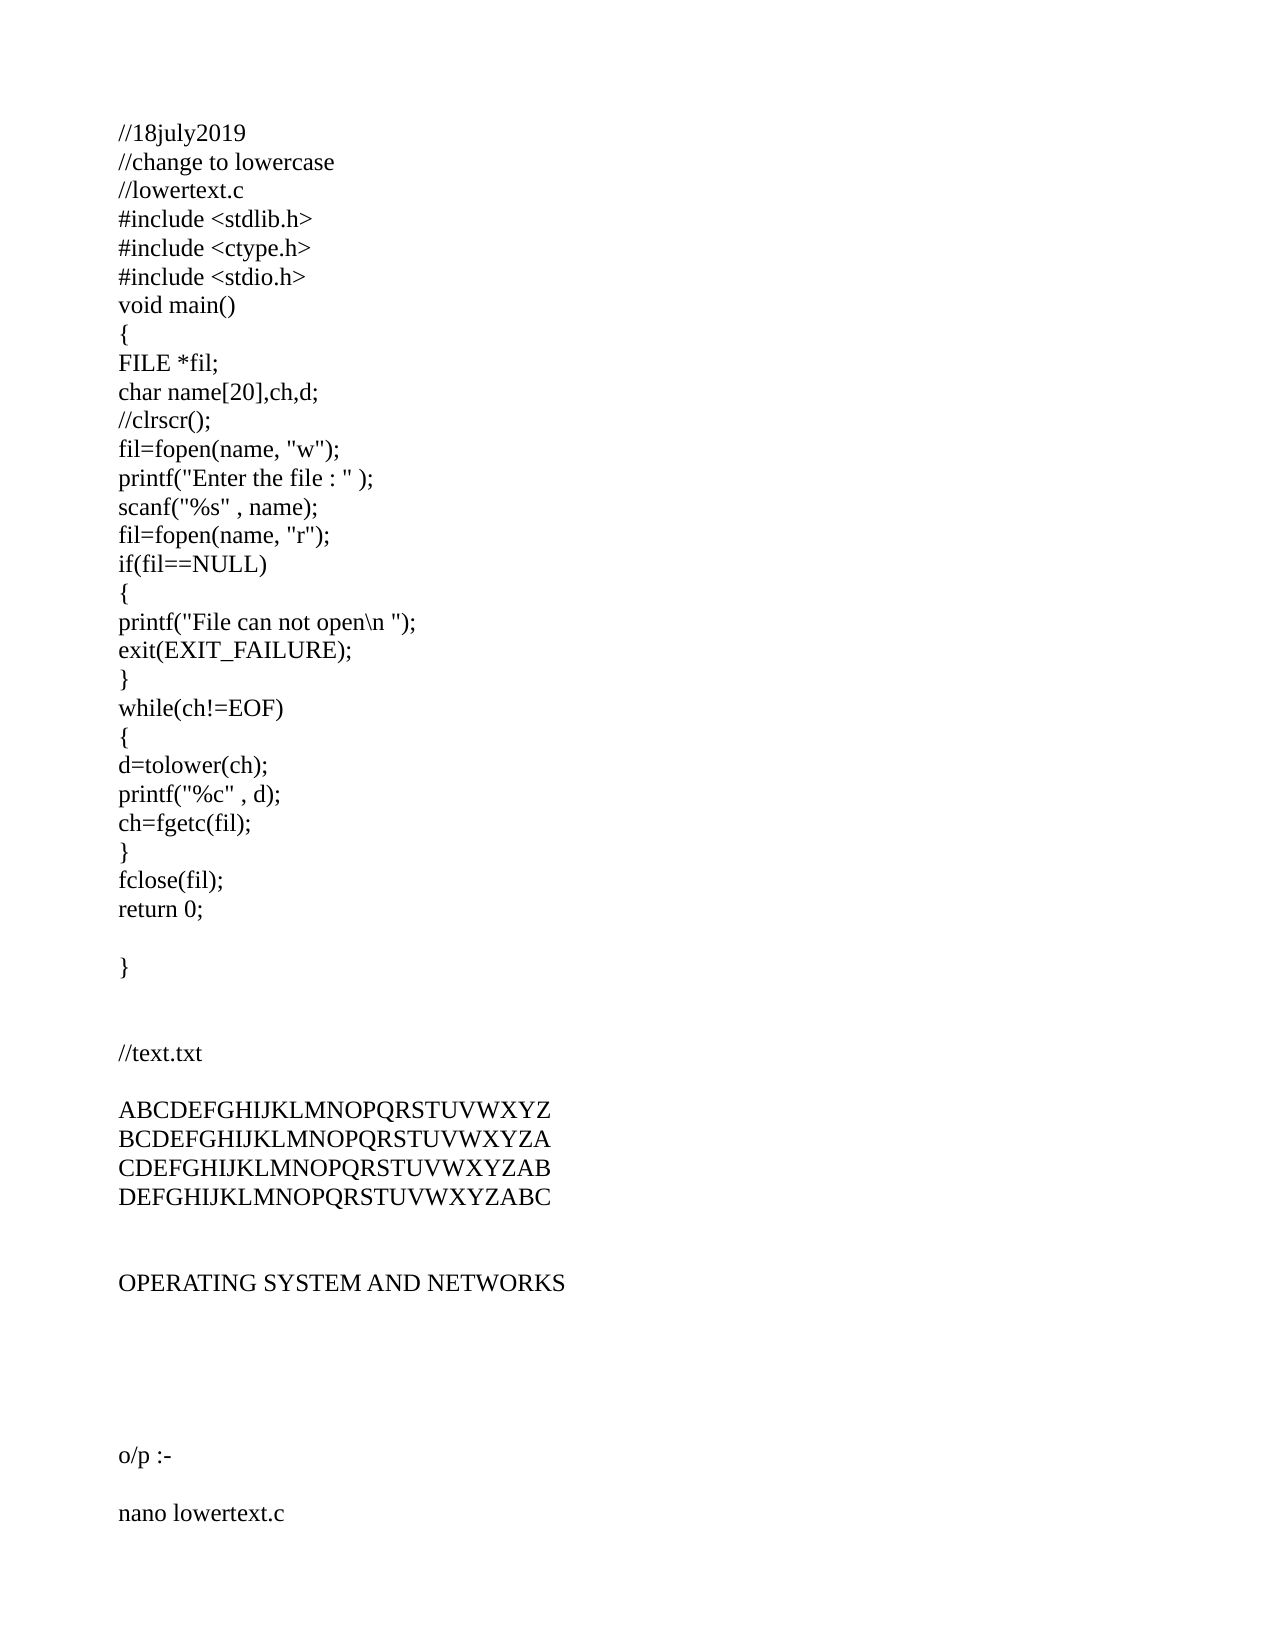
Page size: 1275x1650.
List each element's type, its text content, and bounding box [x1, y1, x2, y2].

text printf("Enter the file : " ); [118, 463, 1157, 492]
text o/p :- [118, 1441, 1157, 1469]
text { [118, 578, 1157, 607]
text void main() [118, 291, 1157, 319]
text ABCDEFGHIJKLMNOPQRSTUVWXYZ [118, 1096, 1157, 1124]
text //18july2019 [118, 118, 1157, 147]
text BCDEFGHIJKLMNOPQRSTUVWXYZA [118, 1124, 1157, 1153]
text fclose(fil); [118, 866, 1157, 894]
text #include <ctype.h> [118, 233, 1157, 262]
text printf("File can not open\n "); [118, 607, 1157, 636]
text fil=fopen(name, "w"); [118, 434, 1157, 463]
text //clrscr(); [118, 406, 1157, 434]
text } [118, 952, 1157, 981]
text exit(EXIT_FAILURE); [118, 636, 1157, 664]
text nano lowertext.c [118, 1498, 1157, 1527]
text OPERATING SYSTEM AND NETWORKS [118, 1268, 1157, 1297]
text } [118, 837, 1157, 866]
text while(ch!=EOF) [118, 693, 1157, 722]
text } [118, 664, 1157, 693]
text d=tolower(ch); [118, 751, 1157, 779]
text #include <stdlib.h> [118, 204, 1157, 233]
text //text.txt [118, 1038, 1157, 1067]
text { [118, 722, 1157, 751]
text return 0; [118, 894, 1157, 923]
text scanf("%s" , name); [118, 492, 1157, 521]
text DEFGHIJKLMNOPQRSTUVWXYZABC [118, 1182, 1157, 1211]
text char name[20],ch,d; [118, 377, 1157, 406]
text FILE *fil; [118, 348, 1157, 377]
text ch=fgetc(fil); [118, 808, 1157, 837]
text printf("%c" , d); [118, 779, 1157, 808]
text if(fil==NULL) [118, 549, 1157, 578]
text //change to lowercase [118, 147, 1157, 176]
text //lowertext.c [118, 176, 1157, 204]
text { [118, 319, 1157, 348]
text #include <stdio.h> [118, 262, 1157, 291]
text CDEFGHIJKLMNOPQRSTUVWXYZAB [118, 1153, 1157, 1182]
text fil=fopen(name, "r"); [118, 521, 1157, 549]
